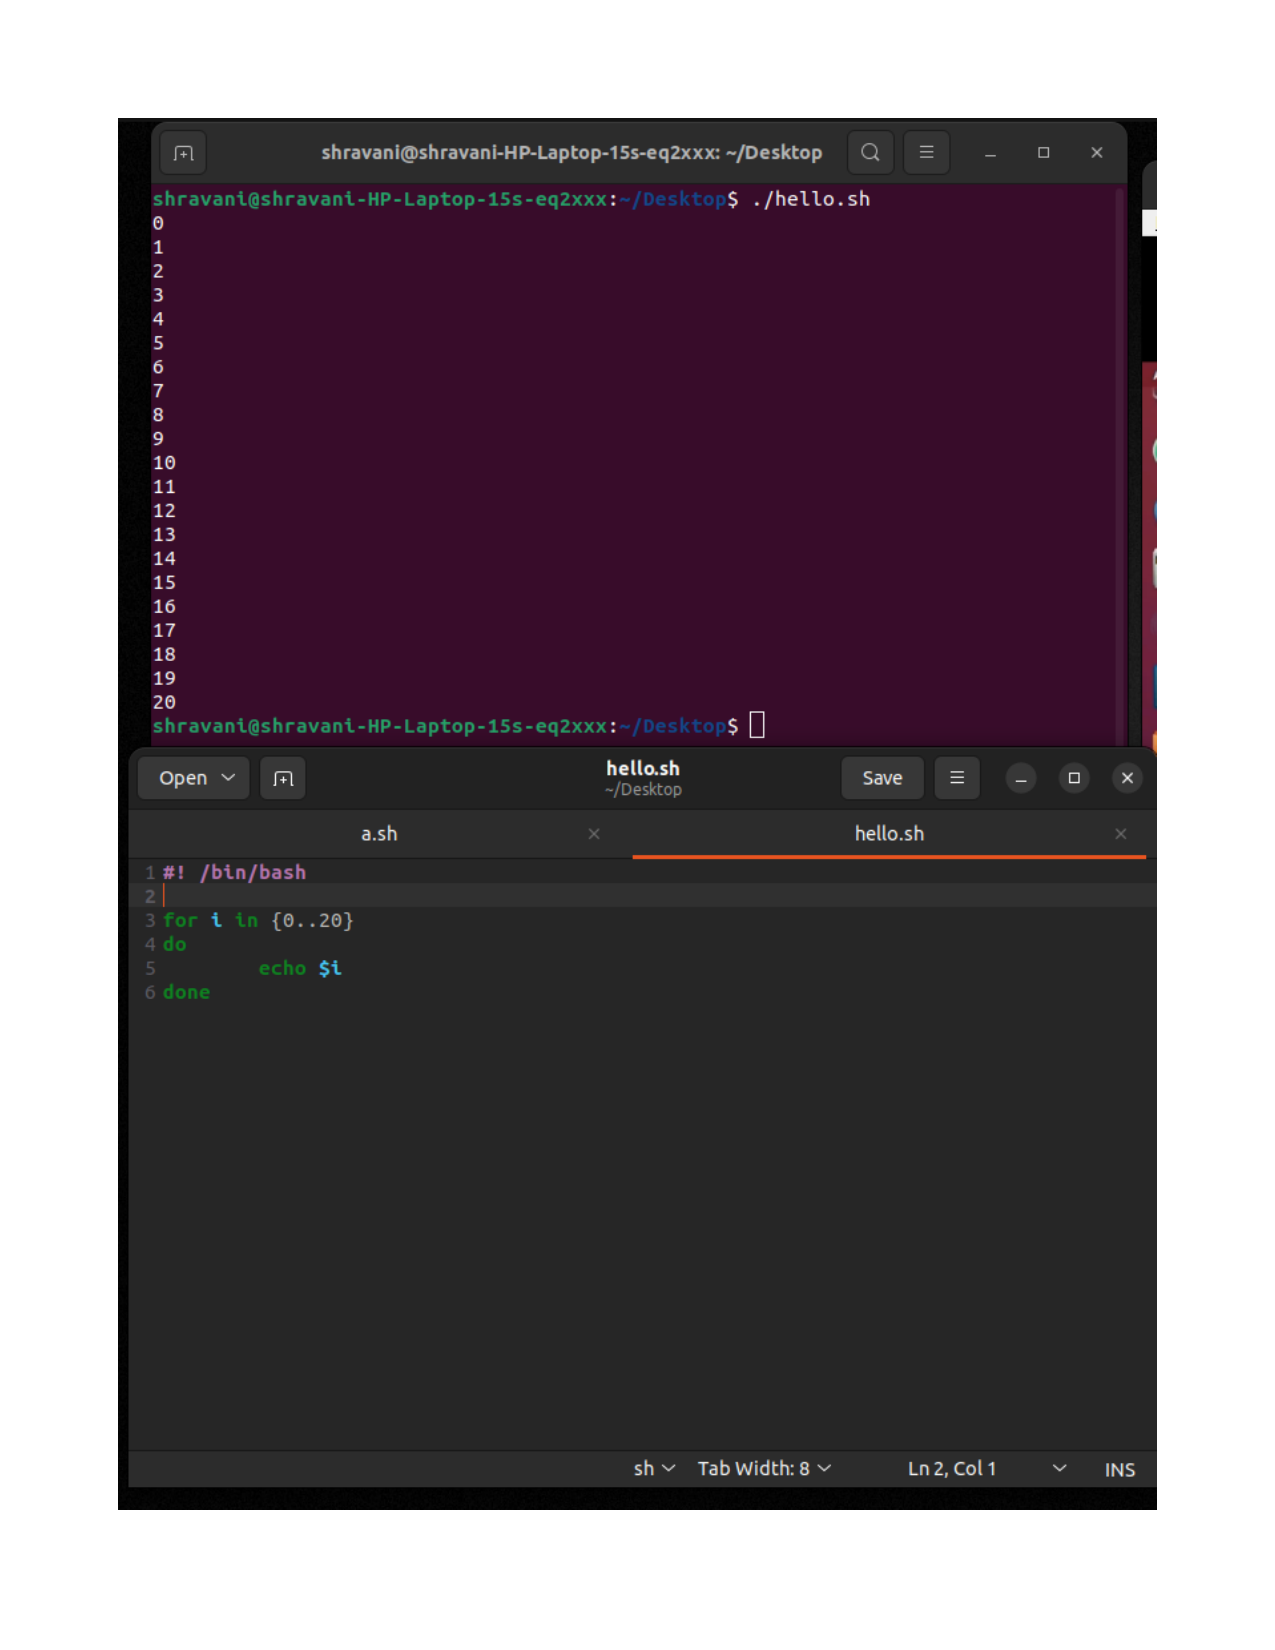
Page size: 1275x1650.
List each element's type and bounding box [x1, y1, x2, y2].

picture [118, 118, 1157, 1510]
